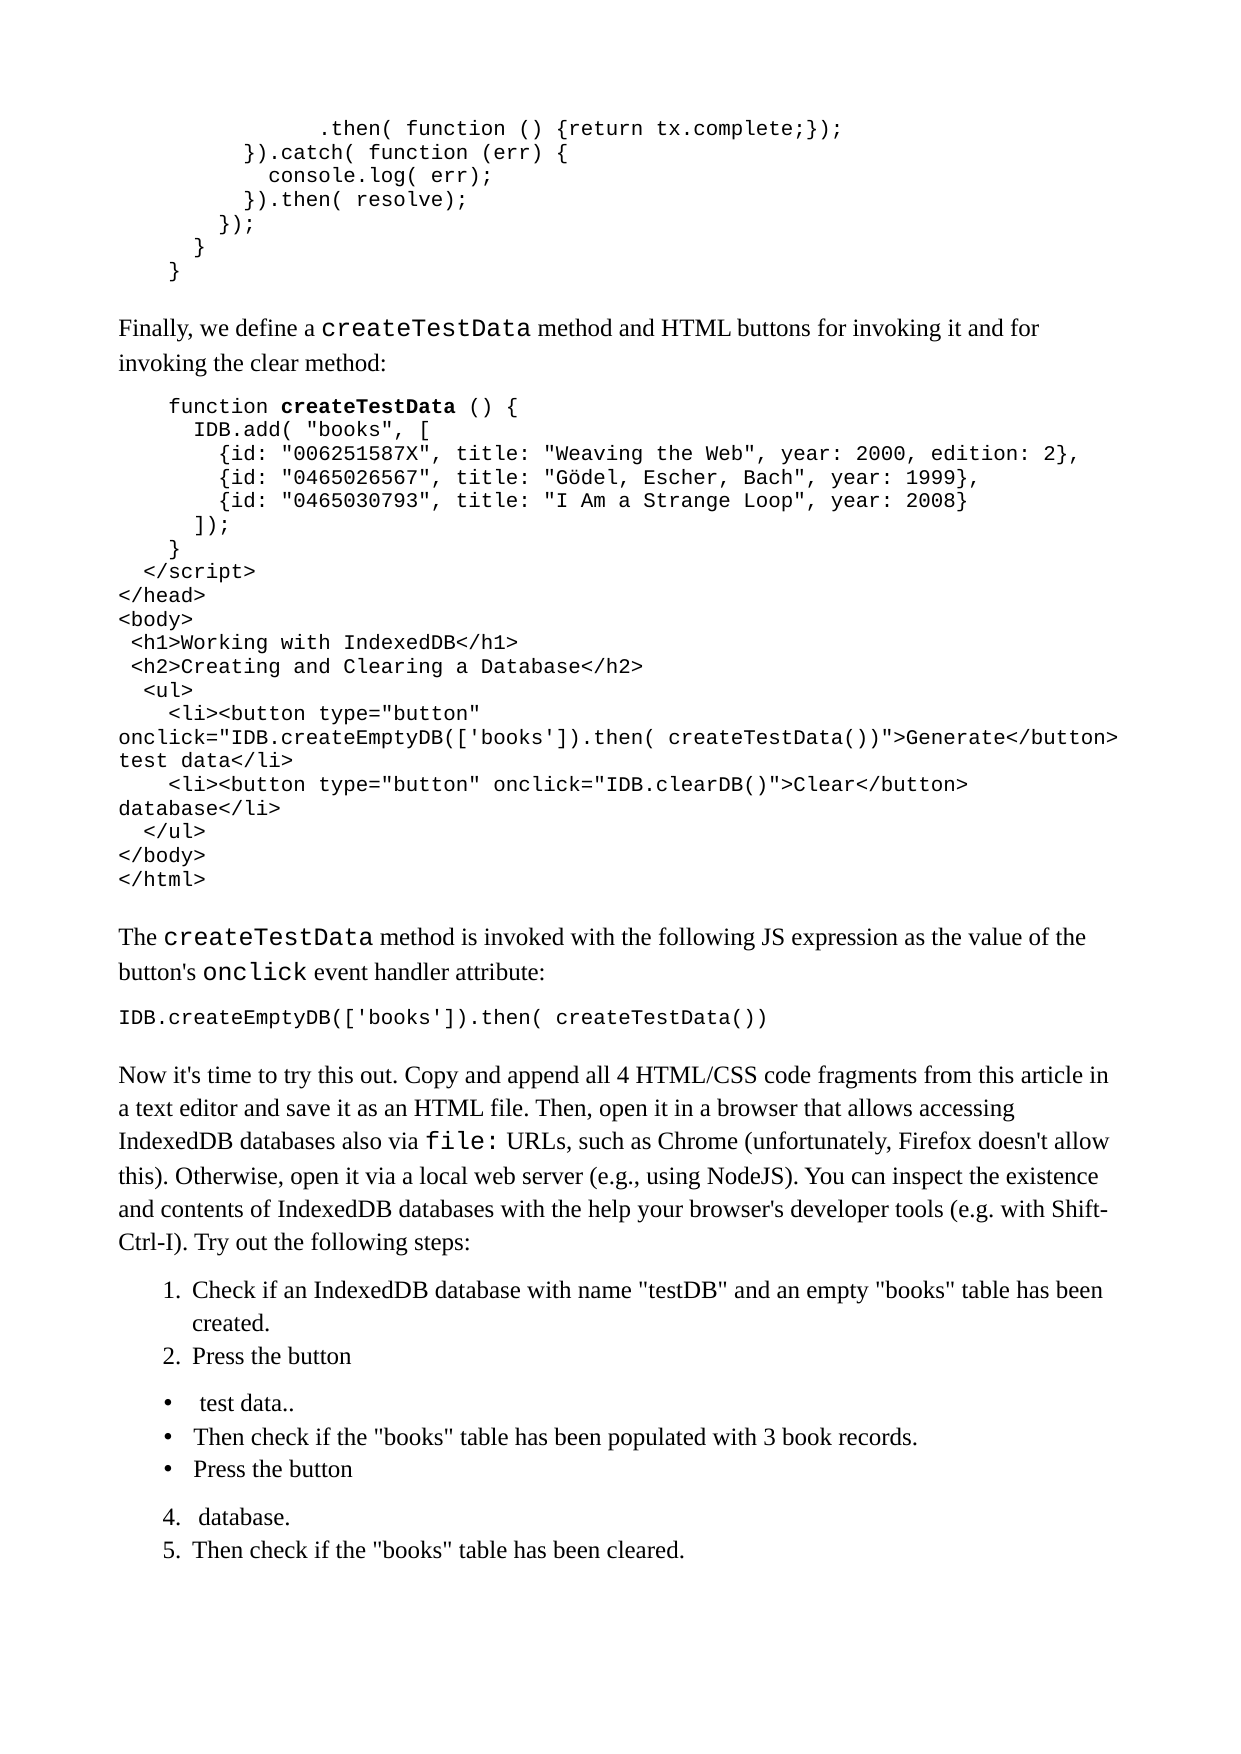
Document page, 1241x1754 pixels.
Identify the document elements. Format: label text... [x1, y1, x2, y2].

text {id: "006251587X", title: "Weaving the Web", year: 2000, edition: 2}, [118, 443, 1122, 467]
list Then check if the "books" table has been cleared. [162, 1535, 1122, 1564]
text ]); [118, 514, 1122, 538]
text console.log( err); [118, 165, 1122, 189]
text <h1>Working with IndexedDB</h1> [118, 632, 1122, 656]
text IDB.add( "books", [ [118, 419, 1122, 443]
text The createTestData method is invoked with the following JS expression as the value of the button's onclick event handler attribute: [118, 922, 1122, 988]
text </body> [118, 845, 1122, 869]
list Press the button [162, 1341, 1122, 1370]
text }).catch( function (err) { [118, 142, 1122, 165]
text IDB.createEmptyDB(['books']).then( createTestData()) [118, 1007, 1122, 1031]
text <li><button type="button" onclick="IDB.createEmptyDB(['books']).then( createTestData())">Generate</button> test data</li> [118, 703, 1122, 774]
text </html> [118, 869, 1122, 892]
text function createTestData () { [118, 396, 1122, 419]
text Finally, we define a createTestData method and HTML buttons for invoking it and for invoking the clear method: [118, 313, 1122, 377]
text Now it's time to try this out. Copy and append all 4 HTML/CSS code fragments from this article in a text editor and save it as an HTML file. Then, open it in a browser that allows accessing IndexedDB databases also via file: URLs, such as Chrome (unfortunately, Firefox doesn't allow this). Otherwise, open it via a local web server (e.g., using NodeJS). You can inspect the existence and contents of IndexedDB databases with the help your browser's developer tools (e.g. with Shift-Ctrl-I). Try out the following steps: [118, 1060, 1122, 1256]
list test data.. [164, 1388, 1122, 1417]
list Check if an IndexedDB database with name "testDB" and an empty "books" table has been created. [162, 1275, 1122, 1337]
text } [118, 538, 1122, 561]
text </head> [118, 585, 1122, 609]
text }).then( resolve); [118, 189, 1122, 213]
text <h2>Creating and Clearing a Database</h2> [118, 656, 1122, 679]
text </script> [118, 561, 1122, 585]
text </ul> [118, 821, 1122, 845]
text <body> [118, 609, 1122, 632]
text <ul> [118, 679, 1122, 703]
list Press the button [164, 1454, 1122, 1483]
text }); [118, 213, 1122, 236]
text .then( function () {return tx.complete;}); [118, 118, 1122, 142]
text {id: "0465026567", title: "Gödel, Escher, Bach", year: 1999}, [118, 467, 1122, 490]
text } [118, 260, 1122, 284]
text <li><button type="button" onclick="IDB.clearDB()">Clear</button> database</li> [118, 774, 1122, 821]
text } [118, 236, 1122, 260]
list Then check if the "books" table has been populated with 3 book records. [164, 1422, 1122, 1450]
list database. [162, 1502, 1122, 1531]
text {id: "0465030793", title: "I Am a Strange Loop", year: 2008} [118, 490, 1122, 514]
